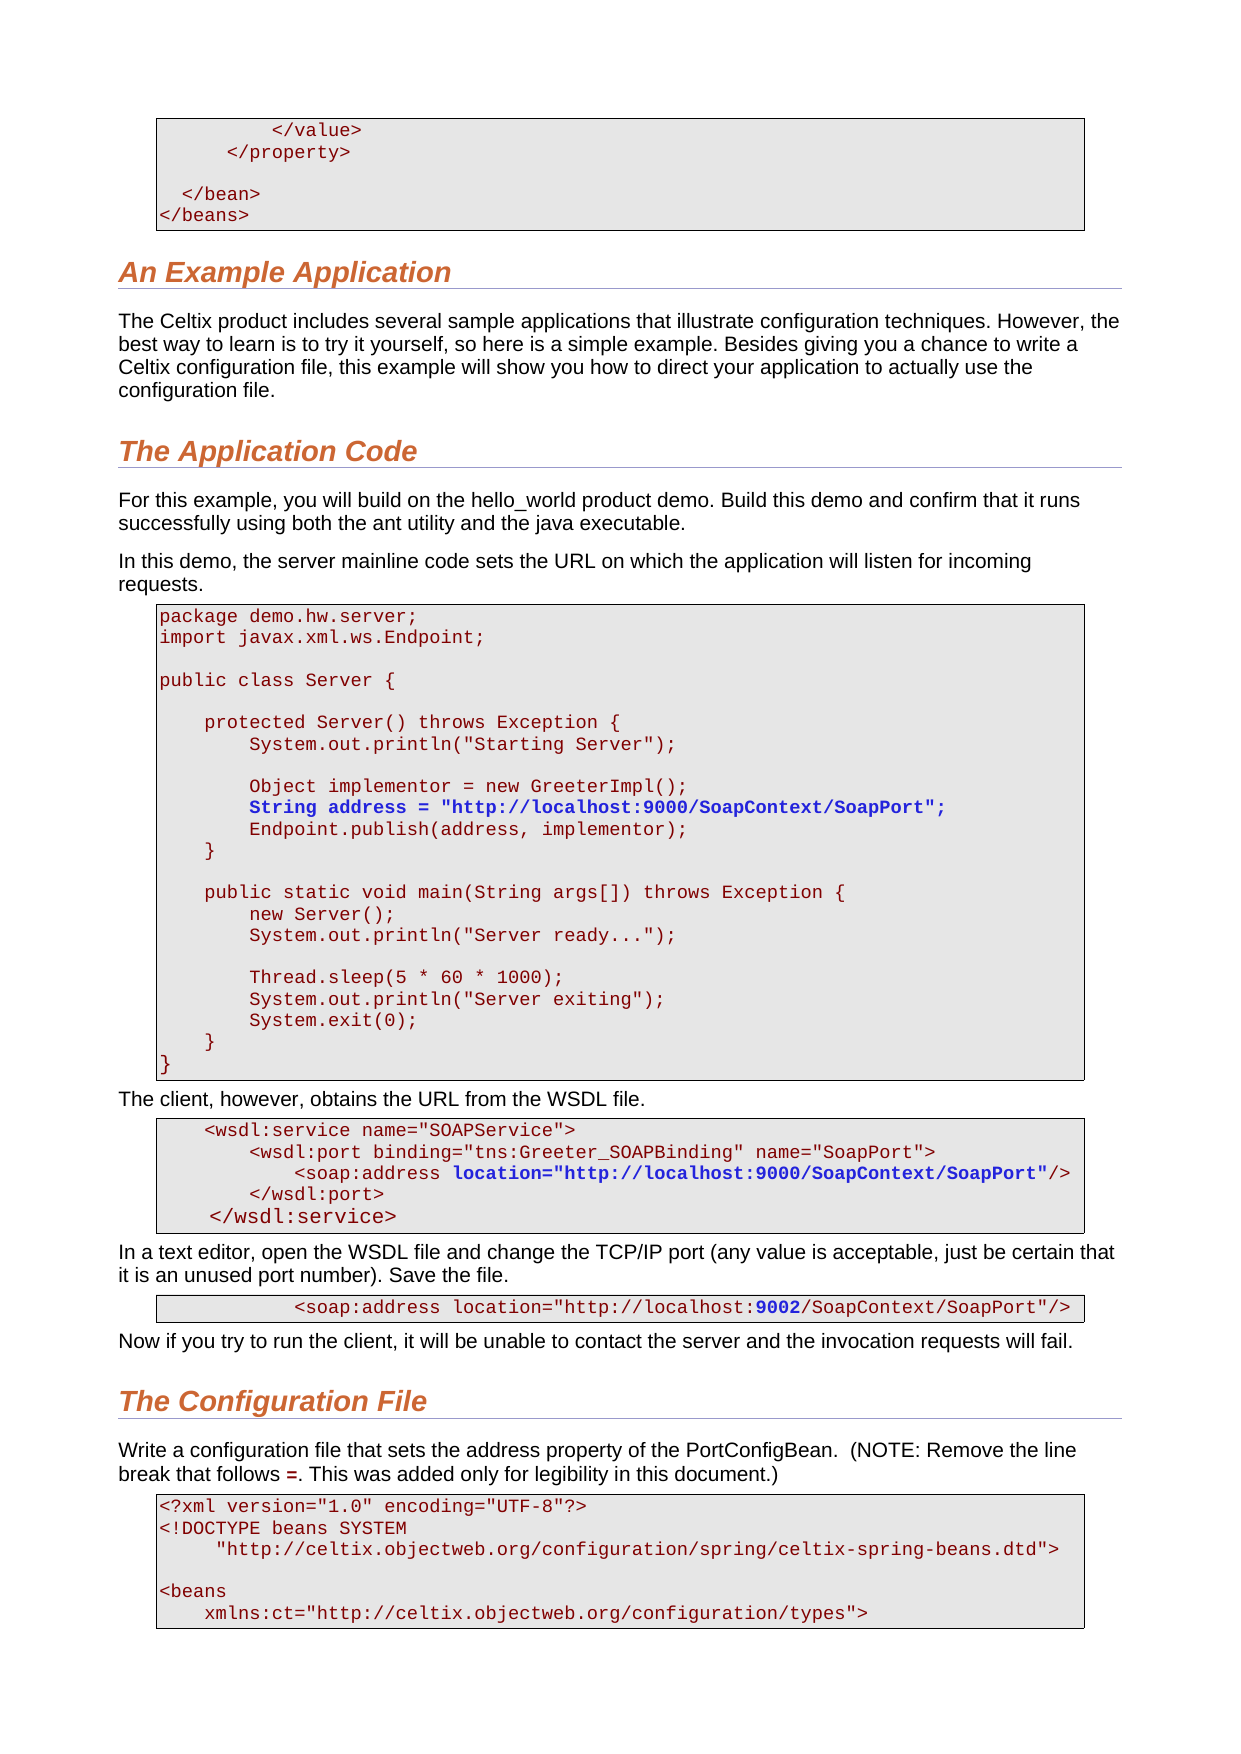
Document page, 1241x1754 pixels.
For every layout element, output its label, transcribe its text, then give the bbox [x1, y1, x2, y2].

text <soap:address location="http://localhost:9000/SoapContext/SoapPort"/> [157, 1161, 1084, 1182]
text In this demo, the server mainline code sets the URL on which the application will listen for incoming requests. [118, 550, 1122, 596]
text <!DOCTYPE beans SYSTEM [157, 1515, 1084, 1537]
text "http://celtix.objectweb.org/configuration/spring/celtix-spring-beans.dtd"> [157, 1537, 1084, 1558]
text System.exit(0); [157, 1007, 1084, 1029]
text } [157, 837, 1084, 859]
text </beans> [157, 203, 1084, 230]
text <beans [157, 1579, 1084, 1600]
text </bean> [157, 182, 1084, 203]
text public class Server { [157, 667, 1084, 689]
text Now if you try to run the client, it will be unable to contact the server and the invocation requests will fail. [118, 1329, 1122, 1353]
text protected Server() throws Exception { [157, 710, 1084, 731]
text </value> [157, 119, 1084, 139]
text <?xml version="1.0" encoding="UTF-8"?> [157, 1495, 1084, 1515]
text Object implementor = new GreeterImpl(); [157, 774, 1084, 795]
text <wsdl:port binding="tns:Greeter_SOAPBinding" name="SoapPort"> [157, 1139, 1084, 1161]
text The Celtix product includes several sample applications that illustrate configuration techniques. However, the best way to learn is to try it yourself, so here is a simple example. Besides giving you a chance to write a Celtix configuration file, this example will show you how to direct your application to actually use the configuration file. [118, 309, 1122, 402]
text System.out.println("Starting Server"); [157, 731, 1084, 752]
text </wsdl:service> [157, 1203, 1084, 1233]
text </wsdl:port> [157, 1182, 1084, 1203]
text new Server(); [157, 901, 1084, 922]
text Endpoint.publish(address, implementor); [157, 816, 1084, 837]
text Write a configuration file that sets the address property of the PortConfigBean. (NOTE: Remove the line break that follows =. This was added only for legibility in this document.) [118, 1439, 1122, 1487]
text xmlns:ct="http://celtix.objectweb.org/configuration/types"> [157, 1600, 1084, 1628]
text In a text editor, open the WSDL file and change the TCP/IP port (any value is acceptable, just be certain that it is an unused port number). Save the file. [118, 1241, 1122, 1287]
text System.out.println("Server exiting"); [157, 986, 1084, 1007]
text String address = "http://localhost:9000/SoapContext/SoapPort"; [157, 795, 1084, 816]
subtitle An Example Application [118, 256, 1122, 288]
text <soap:address location="http://localhost:9002/SoapContext/SoapPort"/> [157, 1296, 1084, 1322]
text For this example, you will build on the hello_world product demo. Build this demo and confirm that it runs successfully using both the ant utility and the java executable. [118, 488, 1122, 535]
text package demo.hw.server; [157, 605, 1084, 625]
text public static void main(String args[]) throws Exception { [157, 880, 1084, 901]
text </property> [157, 139, 1084, 161]
subtitle The Application Code [118, 435, 1122, 467]
text <wsdl:service name="SOAPService"> [157, 1119, 1084, 1139]
text import javax.xml.ws.Endpoint; [157, 625, 1084, 646]
subtitle The Configuration File [118, 1385, 1122, 1418]
text The client, however, obtains the URL from the WSDL file. [118, 1087, 1122, 1111]
text } [157, 1050, 1084, 1080]
text System.out.println("Server ready..."); [157, 922, 1084, 944]
text } [157, 1029, 1084, 1050]
text Thread.sleep(5 * 60 * 1000); [157, 965, 1084, 986]
